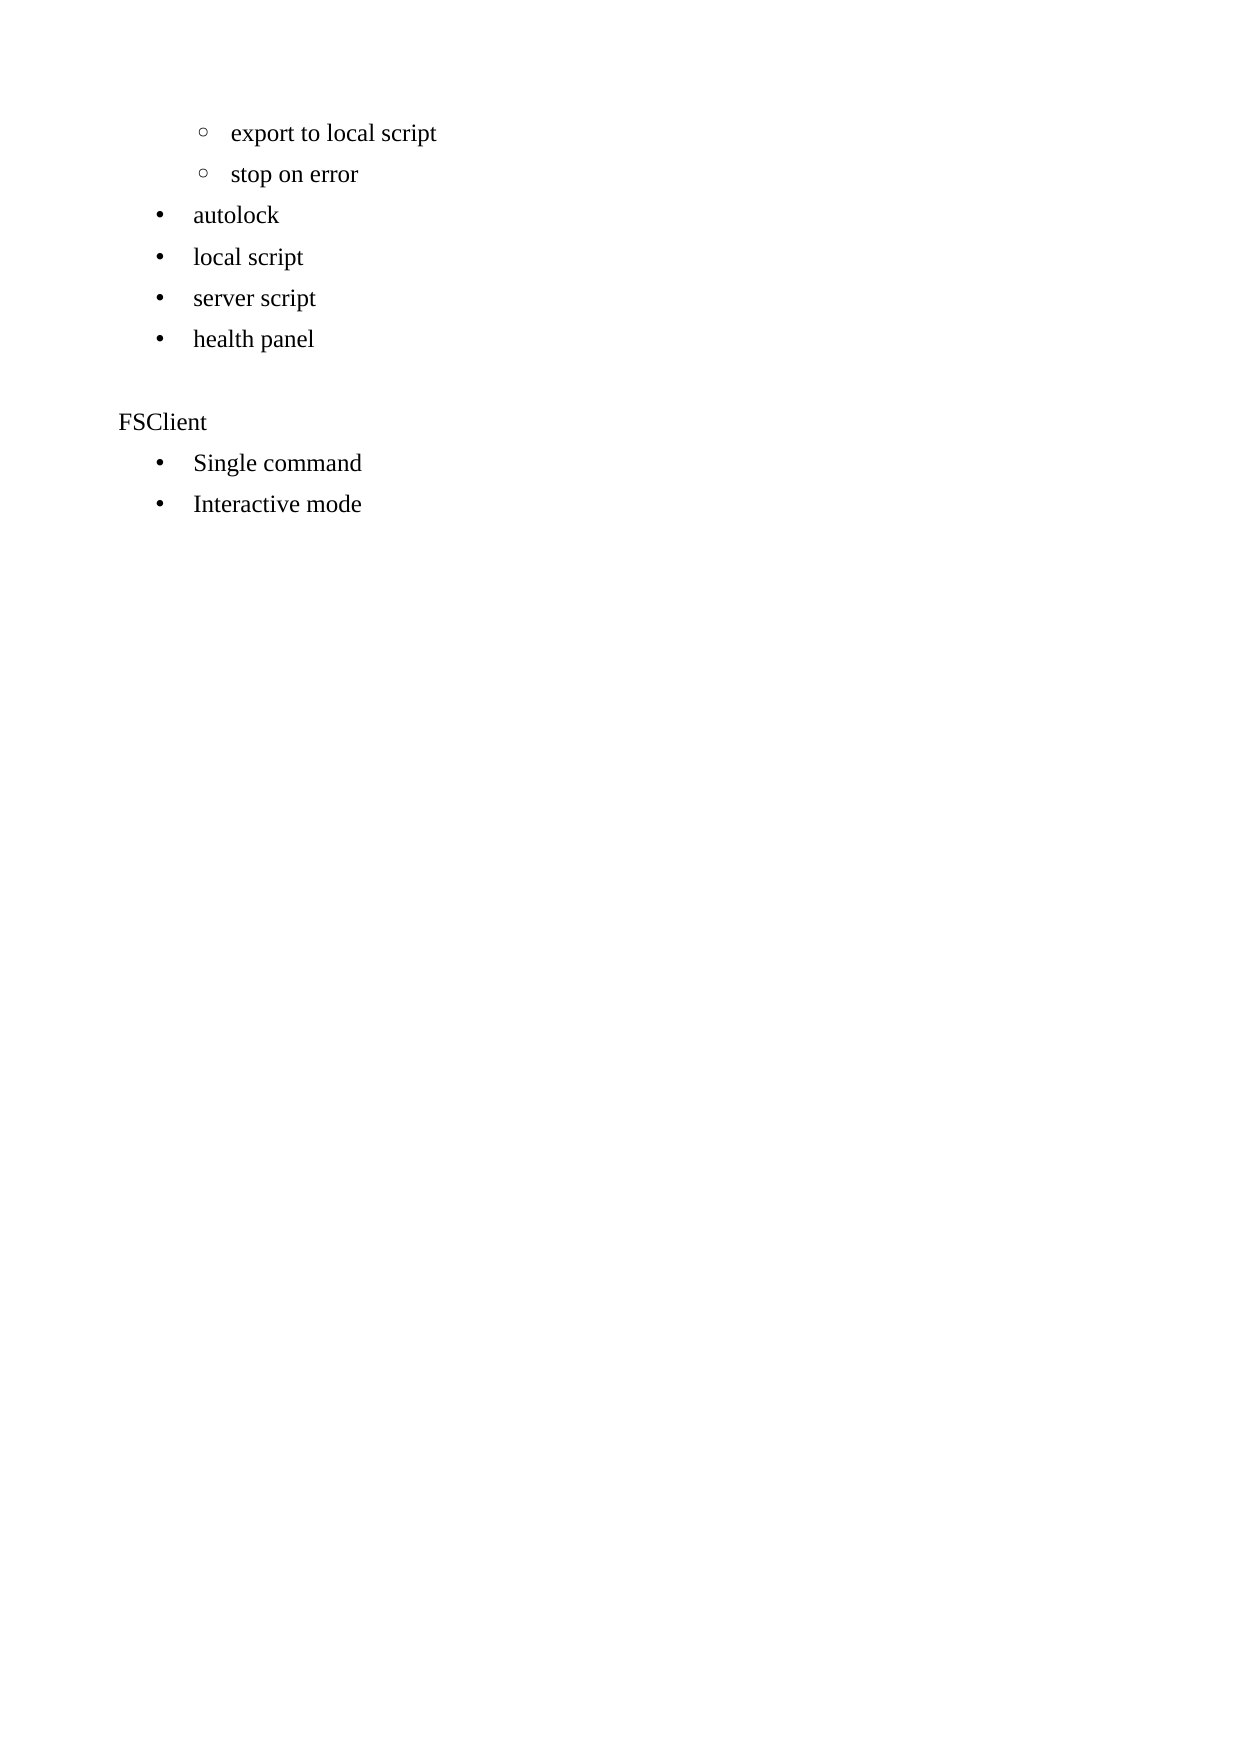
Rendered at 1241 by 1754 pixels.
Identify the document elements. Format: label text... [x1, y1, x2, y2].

list health panel [156, 324, 1122, 353]
list Interactive mode [156, 489, 1122, 518]
list Single command [156, 448, 1122, 477]
text FSClient [118, 407, 1122, 436]
list export to local script [193, 118, 1122, 147]
list server script [156, 283, 1122, 312]
list local script [156, 242, 1122, 271]
list stop on error [193, 159, 1122, 188]
list autolock [156, 201, 1122, 229]
